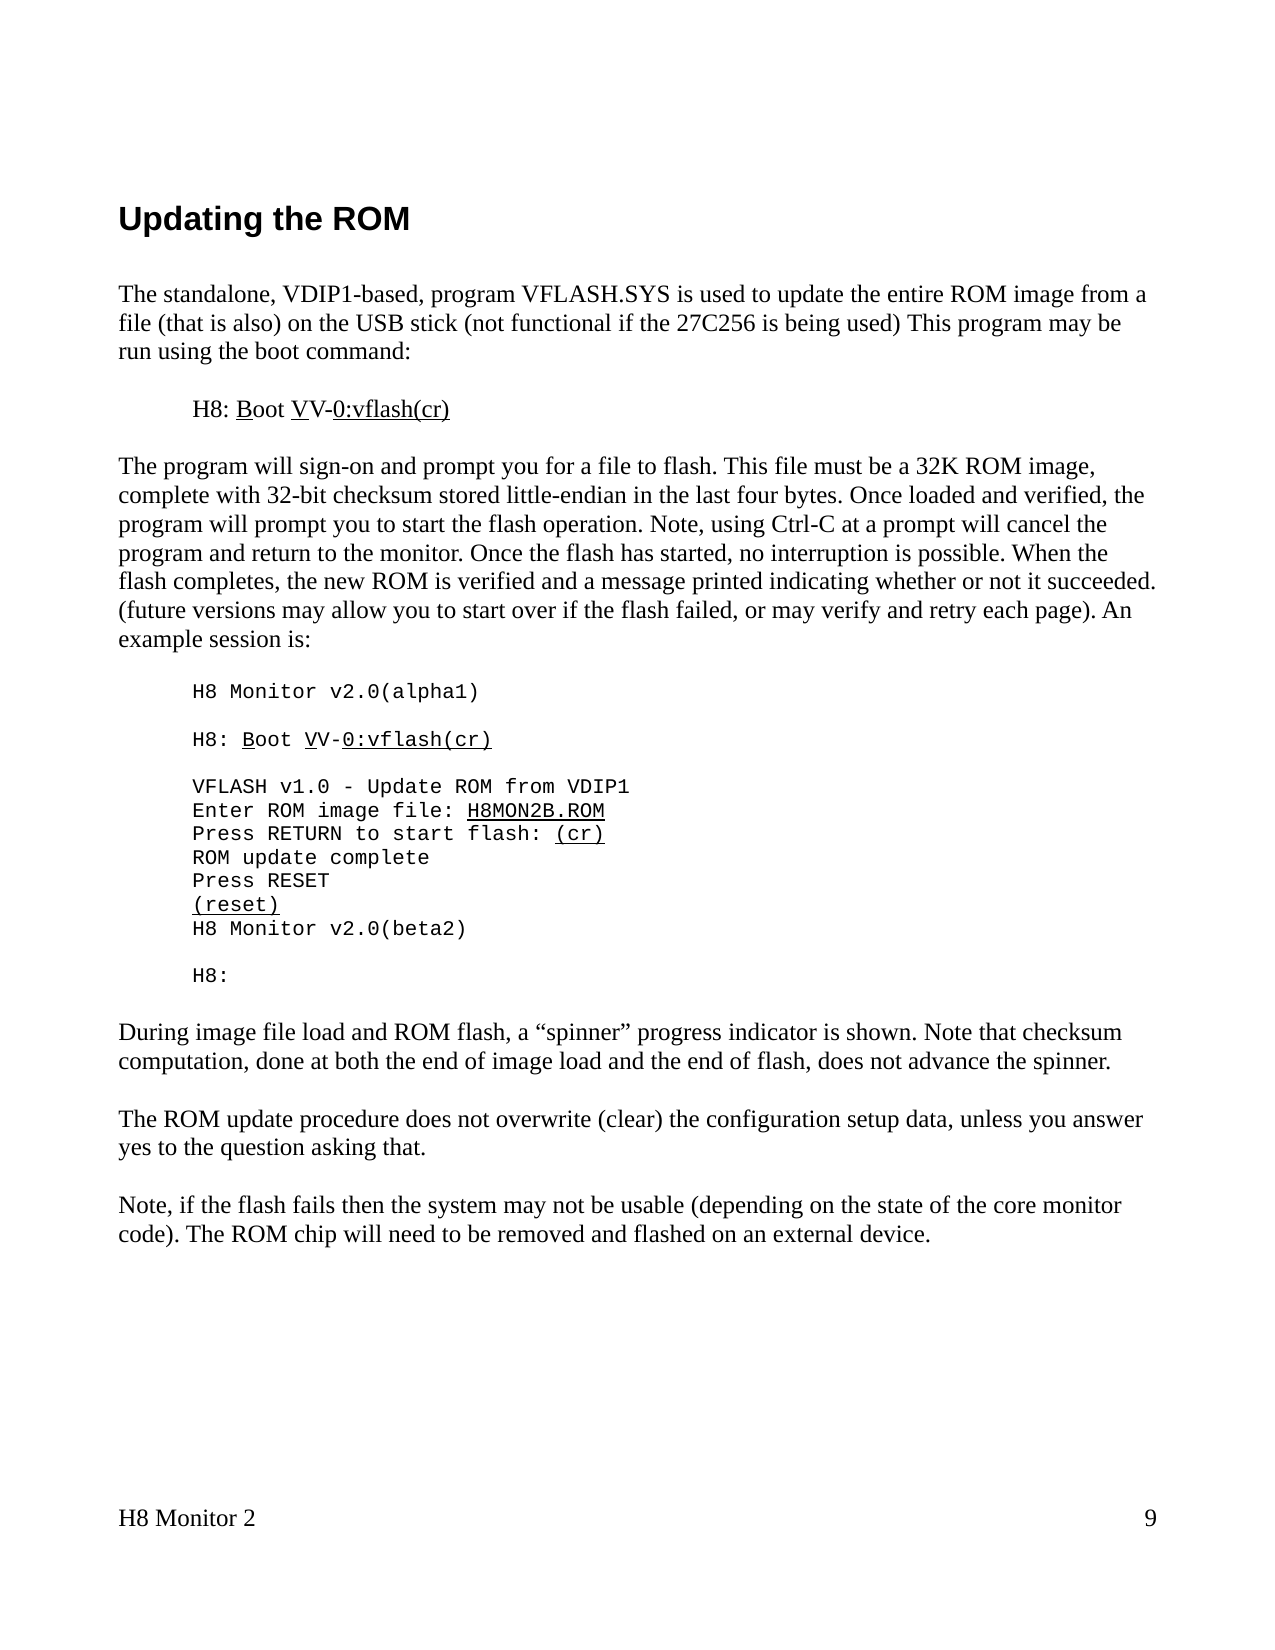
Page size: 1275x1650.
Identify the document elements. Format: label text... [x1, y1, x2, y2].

text During image file load and ROM flash, a “spinner” progress indicator is shown. Note that checksum computation, done at both the end of image load and the end of flash, does not advance the spinner. [118, 1017, 1157, 1075]
text H8 Monitor v2.0(beta2) [192, 918, 1157, 941]
text Enter ROM image file: H8MON2B.ROM [192, 799, 1157, 823]
text H8: Boot VV-0:vflash(cr) [192, 729, 1157, 752]
text Press RESET [192, 871, 1157, 894]
text The ROM update procedure does not overwrite (clear) the configuration setup data, unless you answer yes to the question asking that. [118, 1104, 1157, 1161]
text Press RETURN to start flash: (cr) [192, 823, 1157, 847]
text VFLASH v1.0 - Update ROM from VDIP1 [192, 776, 1157, 799]
text H8 Monitor v2.0(alpha1) [192, 681, 1157, 705]
text H8: Boot VV-0:vflash(cr) [192, 394, 1157, 423]
text H8: [192, 965, 1157, 989]
text Note, if the flash fails then the system may not be usable (depending on the state of the core monitor code). The ROM chip will need to be removed and flashed on an external device. [118, 1190, 1157, 1247]
text ROM update complete [192, 847, 1157, 871]
text The program will sign-on and prompt you for a file to flash. This file must be a 32K ROM image, complete with 32-bit checksum stored little-endian in the last four bytes. Once loaded and verified, the program will prompt you to start the flash operation. Note, using Ctrl-C at a prompt will cancel the program and return to the monitor. Once the flash has started, no interruption is possible. When the flash completes, the new ROM is verified and a message printed indicating whether or not it succeeded. (future versions may allow you to start over if the flash failed, or may verify and retry each page). An example session is: [118, 451, 1157, 653]
text (reset) [192, 894, 1157, 918]
subtitle Updating the ROM [118, 199, 1157, 238]
text The standalone, VDIP1-based, program VFLASH.SYS is used to update the entire ROM image from a file (that is also) on the USB stick (not functional if the 27C256 is being used) This program may be run using the boot command: [118, 279, 1157, 365]
